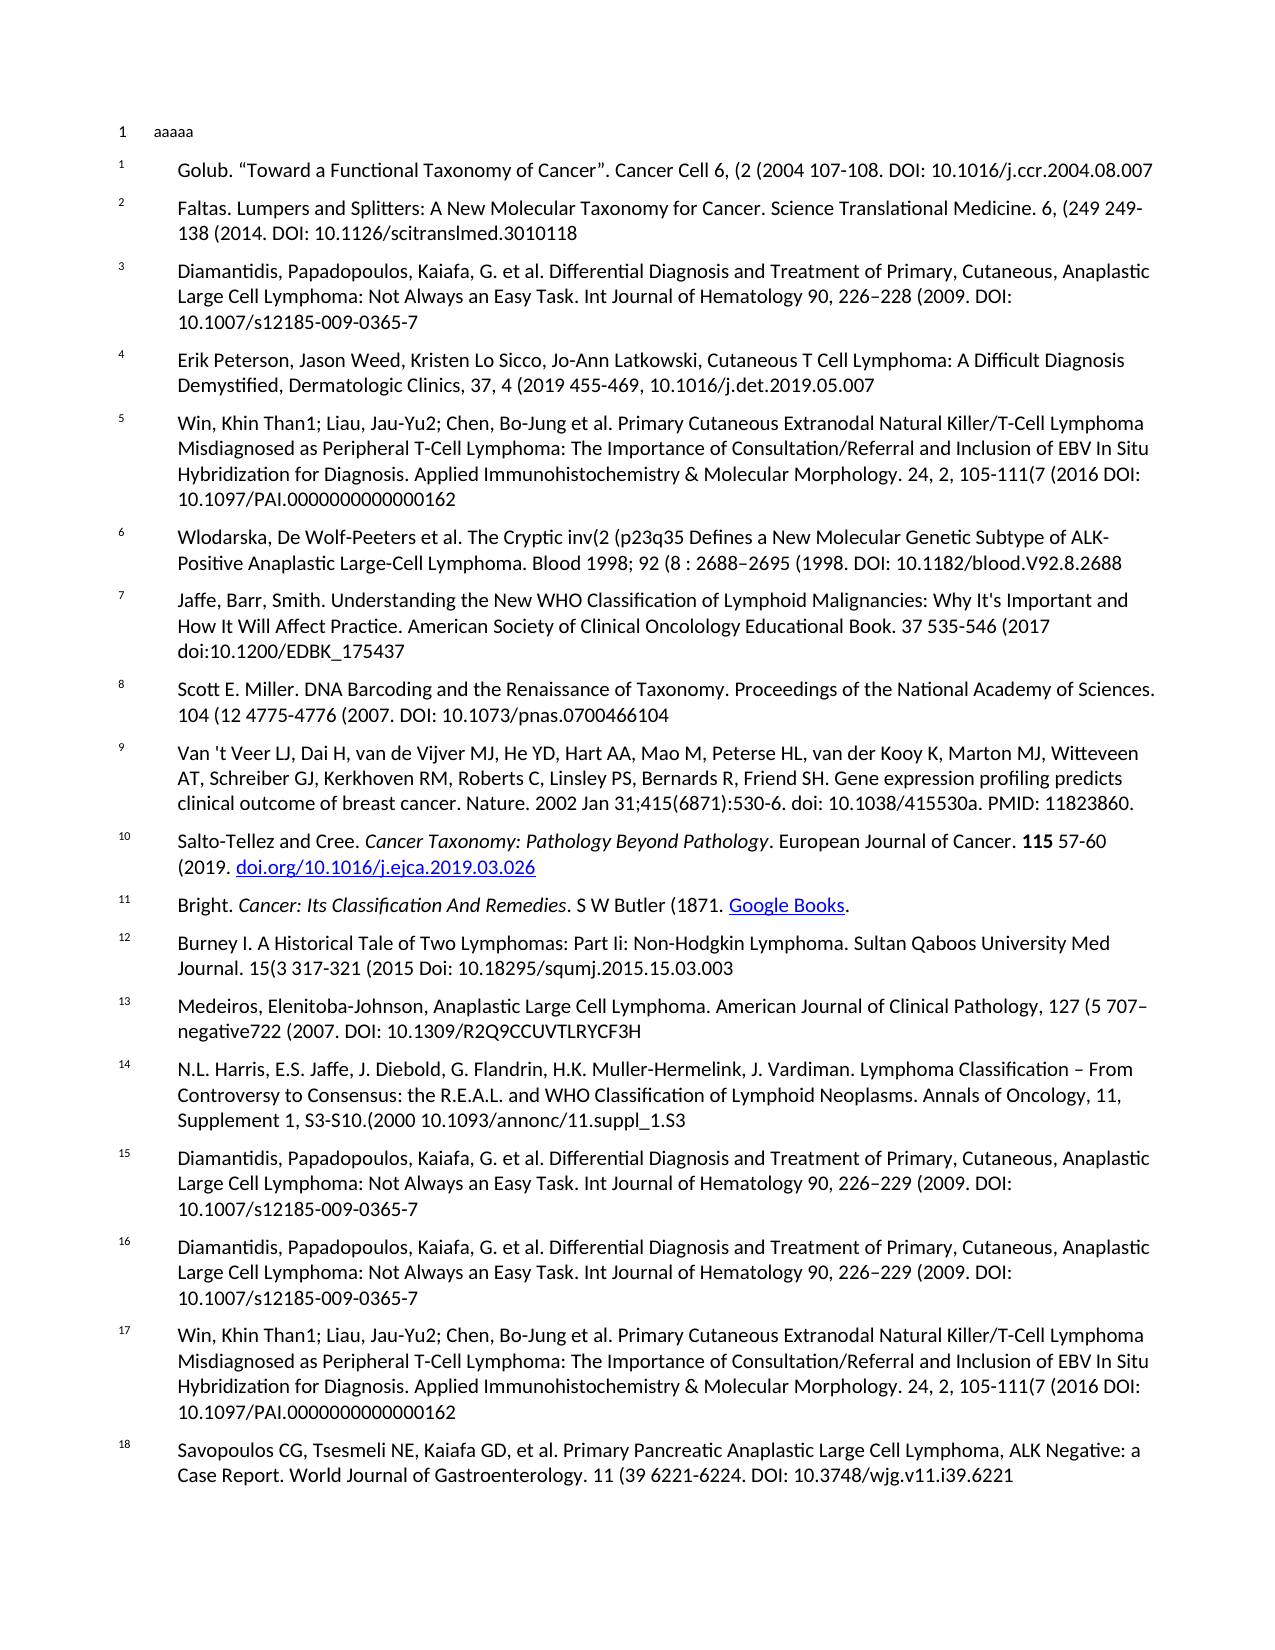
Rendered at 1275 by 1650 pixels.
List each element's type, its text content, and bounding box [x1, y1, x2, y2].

text Bright. Cancer: Its Classification And Remedies. S W Butler (1871. Google Books. [118, 892, 1157, 917]
text Golub. “Toward a Functional Taxonomy of Cancer”. Cancer Cell 6, (2 (2004 107-108. DOI: 10.1016/j.ccr.2004.08.007 [118, 157, 1157, 182]
text Diamantidis, Papadopoulos, Kaiafa, G. et al. Differential Diagnosis and Treatment of Primary, Cutaneous, Anaplastic Large Cell Lymphoma: Not Always an Easy Task. Int Journal of Hematology 90, 226–228 (2009. DOI: 10.1007/s12185-009-0365-7 [118, 258, 1157, 334]
text N.L. Harris, E.S. Jaffe, J. Diebold, G. Flandrin, H.K. Muller-Hermelink, J. Vardiman. Lymphoma Classification – From Controversy to Consensus: the R.E.A.L. and WHO Classification of Lymphoid Neoplasms. Annals of Oncology, 11, Supplement 1, S3-S10.(2000 10.1093/annonc/11.suppl_1.S3 [118, 1056, 1157, 1133]
text Salto-Tellez and Cree. Cancer Taxonomy: Pathology Beyond Pathology. European Journal of Cancer. 115 57-60 (2019. doi.org/10.1016/j.ejca.2019.03.026 [118, 828, 1157, 879]
text Diamantidis, Papadopoulos, Kaiafa, G. et al. Differential Diagnosis and Treatment of Primary, Cutaneous, Anaplastic Large Cell Lymphoma: Not Always an Easy Task. Int Journal of Hematology 90, 226–229 (2009. DOI: 10.1007/s12185-009-0365-7 [118, 1145, 1157, 1221]
text Wlodarska, De Wolf-Peeters et al. The Cryptic inv(2 (p23q35 Defines a New Molecular Genetic Subtype of ALK-Positive Anaplastic Large-Cell Lymphoma. Blood 1998; 92 (8 : 2688–2695 (1998. DOI: 10.1182/blood.V92.8.2688 [118, 524, 1157, 575]
text Jaffe, Barr, Smith. Understanding the New WHO Classification of Lymphoid Malignancies: Why It's Important and How It Will Affect Practice. American Society of Clinical Oncolology Educational Book. 37 535-546 (2017 doi:10.1200/EDBK_175437 [118, 588, 1157, 664]
text Diamantidis, Papadopoulos, Kaiafa, G. et al. Differential Diagnosis and Treatment of Primary, Cutaneous, Anaplastic Large Cell Lymphoma: Not Always an Easy Task. Int Journal of Hematology 90, 226–229 (2009. DOI: 10.1007/s12185-009-0365-7 [118, 1234, 1157, 1310]
text Erik Peterson, Jason Weed, Kristen Lo Sicco, Jo-Ann Latkowski, Cutaneous T Cell Lymphoma: A Difficult Diagnosis Demystified, Dermatologic Clinics, 37, 4 (2019 455-469, 10.1016/j.det.2019.05.007 [118, 347, 1157, 398]
text Scott E. Miller. DNA Barcoding and the Renaissance of Taxonomy. Proceedings of the National Academy of Sciences. 104 (12 4775-4776 (2007. DOI: 10.1073/pnas.0700466104 [118, 676, 1157, 727]
text Win, Khin Than1; Liau, Jau-Yu2; Chen, Bo-Jung et al. Primary Cutaneous Extranodal Natural Killer/T-Cell Lymphoma Misdiagnosed as Peripheral T-Cell Lymphoma: The Importance of Consultation/Referral and Inclusion of EBV In Situ Hybridization for Diagnosis. Applied Immunohistochemistry & Molecular Morphology. 24, 2, 105-111(7 (2016 DOI: 10.1097/PAI.0000000000000162 [118, 410, 1157, 512]
text Win, Khin Than1; Liau, Jau-Yu2; Chen, Bo-Jung et al. Primary Cutaneous Extranodal Natural Killer/T-Cell Lymphoma Misdiagnosed as Peripheral T-Cell Lymphoma: The Importance of Consultation/Referral and Inclusion of EBV In Situ Hybridization for Diagnosis. Applied Immunohistochemistry & Molecular Morphology. 24, 2, 105-111(7 (2016 DOI: 10.1097/PAI.0000000000000162 [118, 1323, 1157, 1424]
text Van 't Veer LJ, Dai H, van de Vijver MJ, He YD, Hart AA, Mao M, Peterse HL, van der Kooy K, Marton MJ, Witteveen AT, Schreiber GJ, Kerkhoven RM, Roberts C, Linsley PS, Bernards R, Friend SH. Gene expression profiling predicts clinical outcome of breast cancer. Nature. 2002 Jan 31;415(6871):530-6. doi: 10.1038/415530a. PMID: 11823860. [118, 740, 1157, 816]
text Burney I. A Historical Tale of Two Lymphomas: Part Ii: Non-Hodgkin Lymphoma. Sultan Qaboos University Med Journal. 15(3 317-321 (2015 Doi: 10.18295/squmj.2015.15.03.003 [118, 930, 1157, 981]
text aaaaa [118, 121, 1157, 141]
text Faltas. Lumpers and Splitters: A New Molecular Taxonomy for Cancer. Science Translational Medicine. 6, (249 249-138 (2014. DOI: 10.1126/scitranslmed.3010118 [118, 195, 1157, 246]
text Medeiros, Elenitoba-Johnson, Anaplastic Large Cell Lymphoma. American Journal of Clinical Pathology, 127 (5 707–negative722 (2007. DOI: 10.1309/R2Q9CCUVTLRYCF3H [118, 993, 1157, 1044]
text Savopoulos CG, Tsesmeli NE, Kaiafa GD, et al. Primary Pancreatic Anaplastic Large Cell Lymphoma, ALK Negative: a Case Report. World Journal of Gastroenterology. 11 (39 6221-6224. DOI: 10.3748/wjg.v11.i39.6221 [118, 1437, 1157, 1488]
